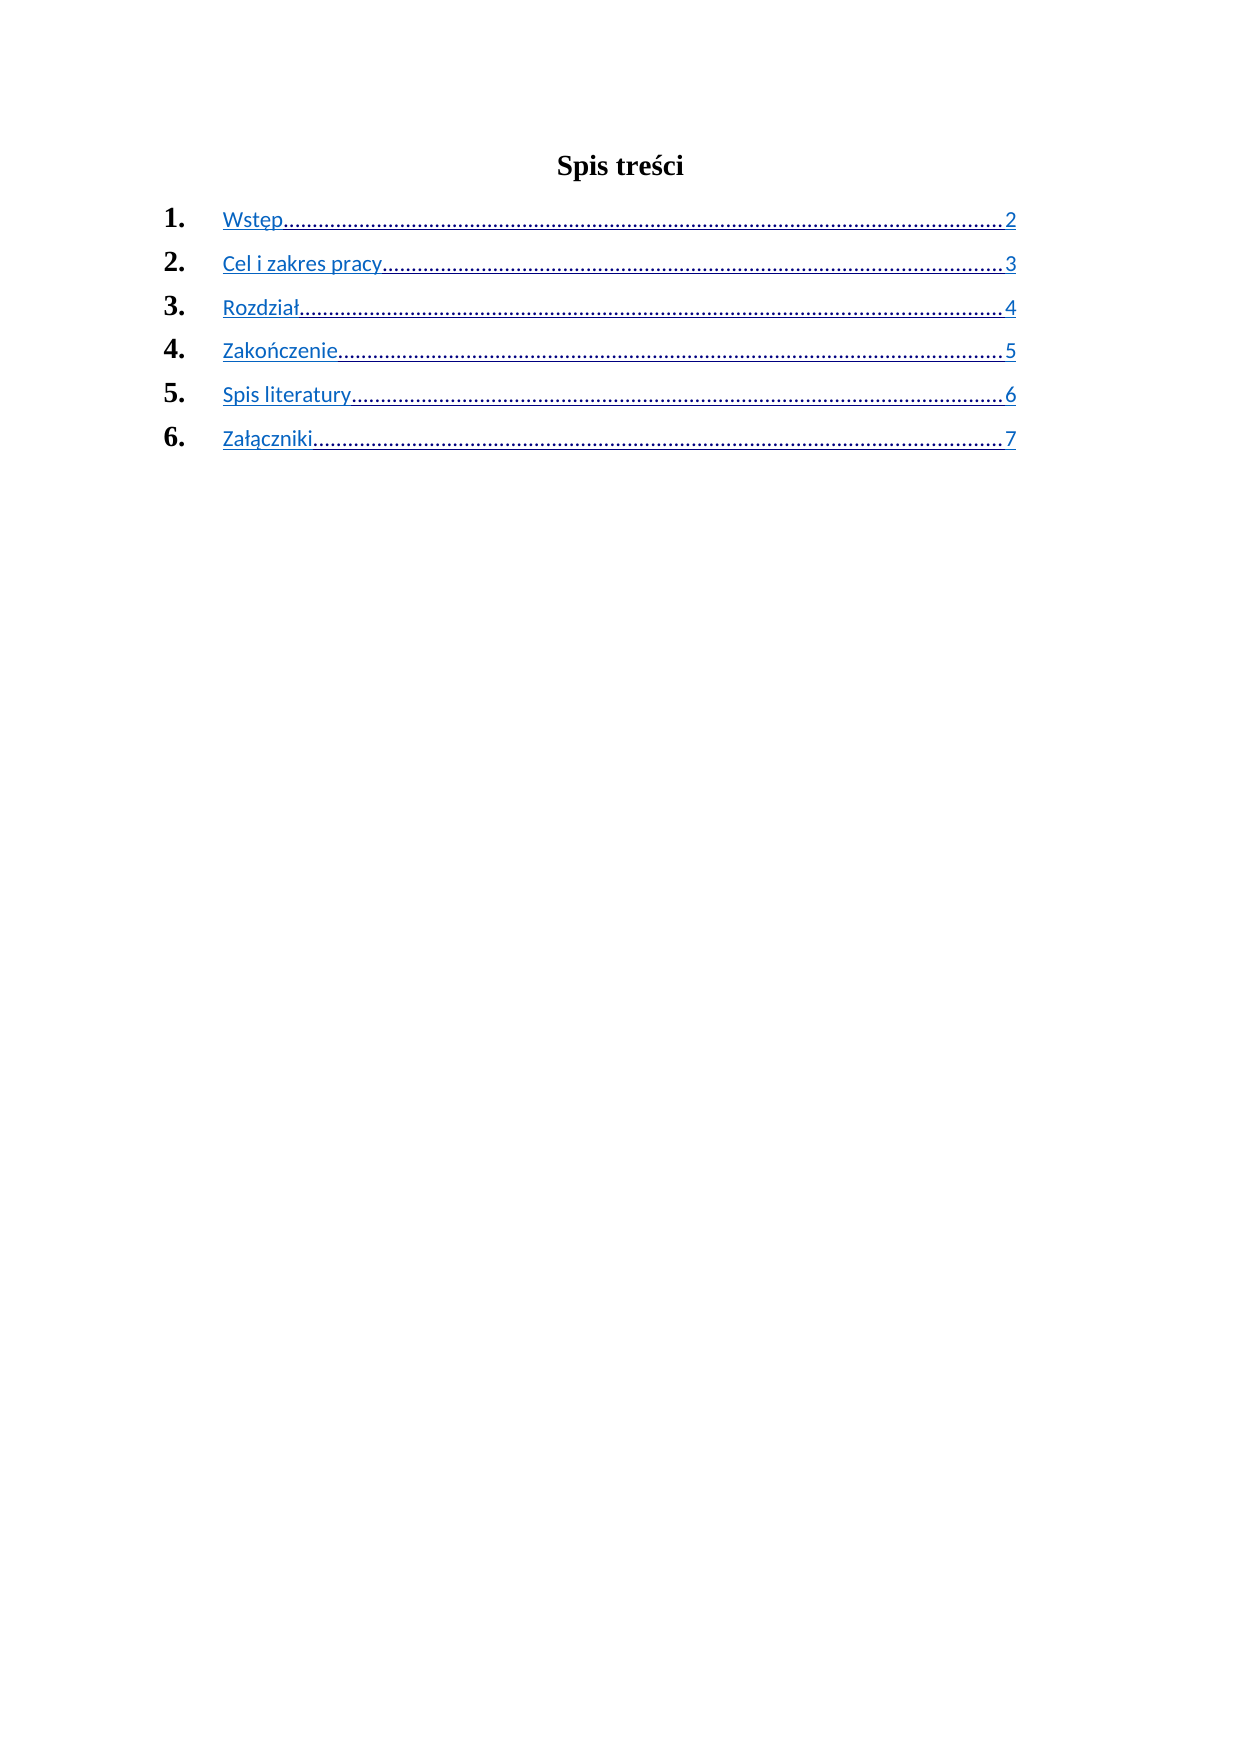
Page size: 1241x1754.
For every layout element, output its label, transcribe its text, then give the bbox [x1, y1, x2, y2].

text Spis treści [148, 148, 1093, 181]
list Spis literatury 6 [185, 376, 1093, 409]
list Rozdział 4 [185, 288, 1093, 321]
list Zakończenie 5 [185, 332, 1093, 365]
list Załączniki 7 [185, 419, 1093, 453]
list Cel i zakres pracy 3 [185, 244, 1093, 277]
list Wstęp 2 [185, 200, 1093, 233]
